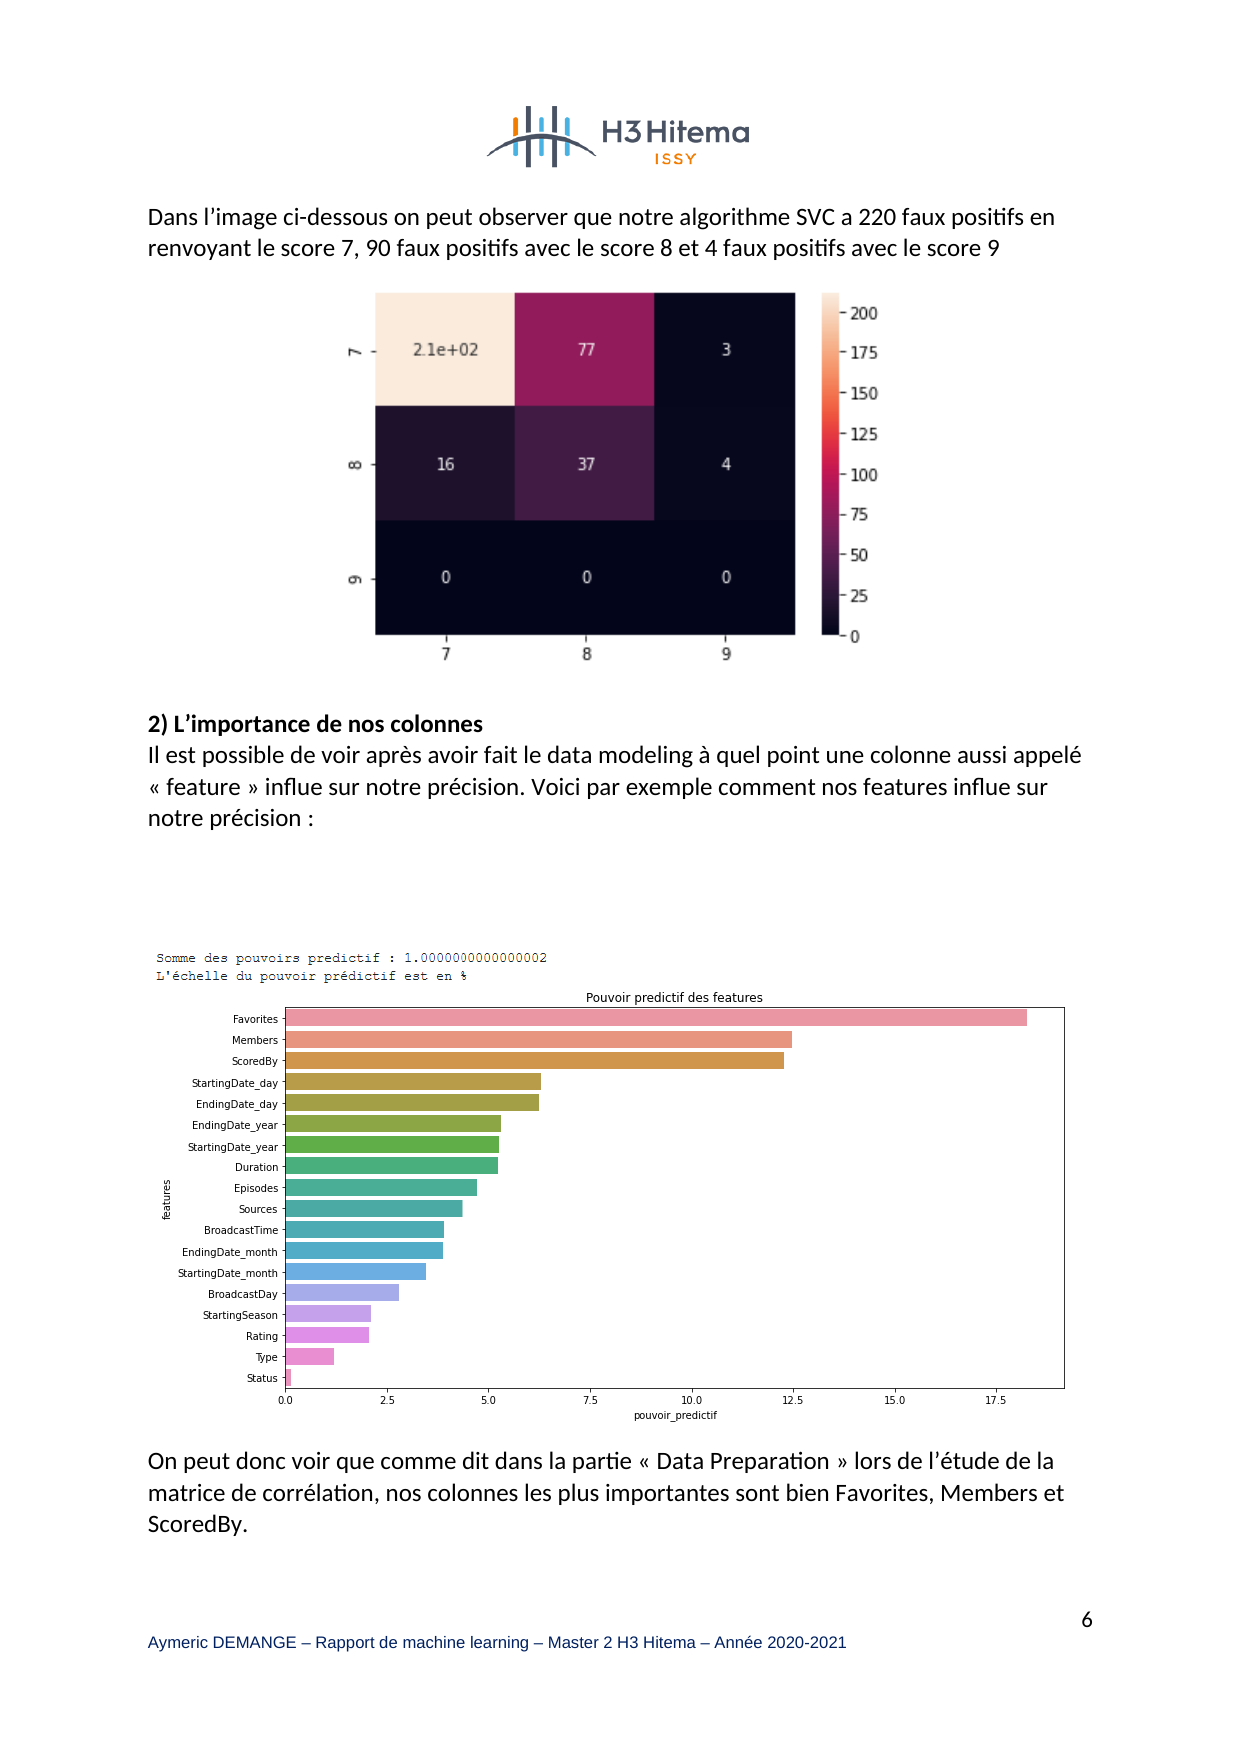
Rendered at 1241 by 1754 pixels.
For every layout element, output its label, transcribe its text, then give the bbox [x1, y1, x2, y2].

text Il est possible de voir après avoir fait le data modeling à quel point une colonne aussi appelé « feature » influe sur notre précision. Voici par exemple comment nos features influe sur notre précision : [148, 739, 1093, 832]
text Dans l’image ci-dessous on peut observer que notre algorithme SVC a 220 faux positifs en renvoyant le score 7, 90 faux positifs avec le score 8 et 4 faux positifs avec le score 9 [148, 201, 1093, 262]
text On peut donc voir que comme dit dans la partie « Data Preparation » lors de l’étude de la matrice de corrélation, nos colonnes les plus importantes sont bien Favorites, Members et ScoredBy. [148, 1446, 1093, 1539]
subtitle 2) L’importance de nos colonnes [148, 708, 1093, 738]
